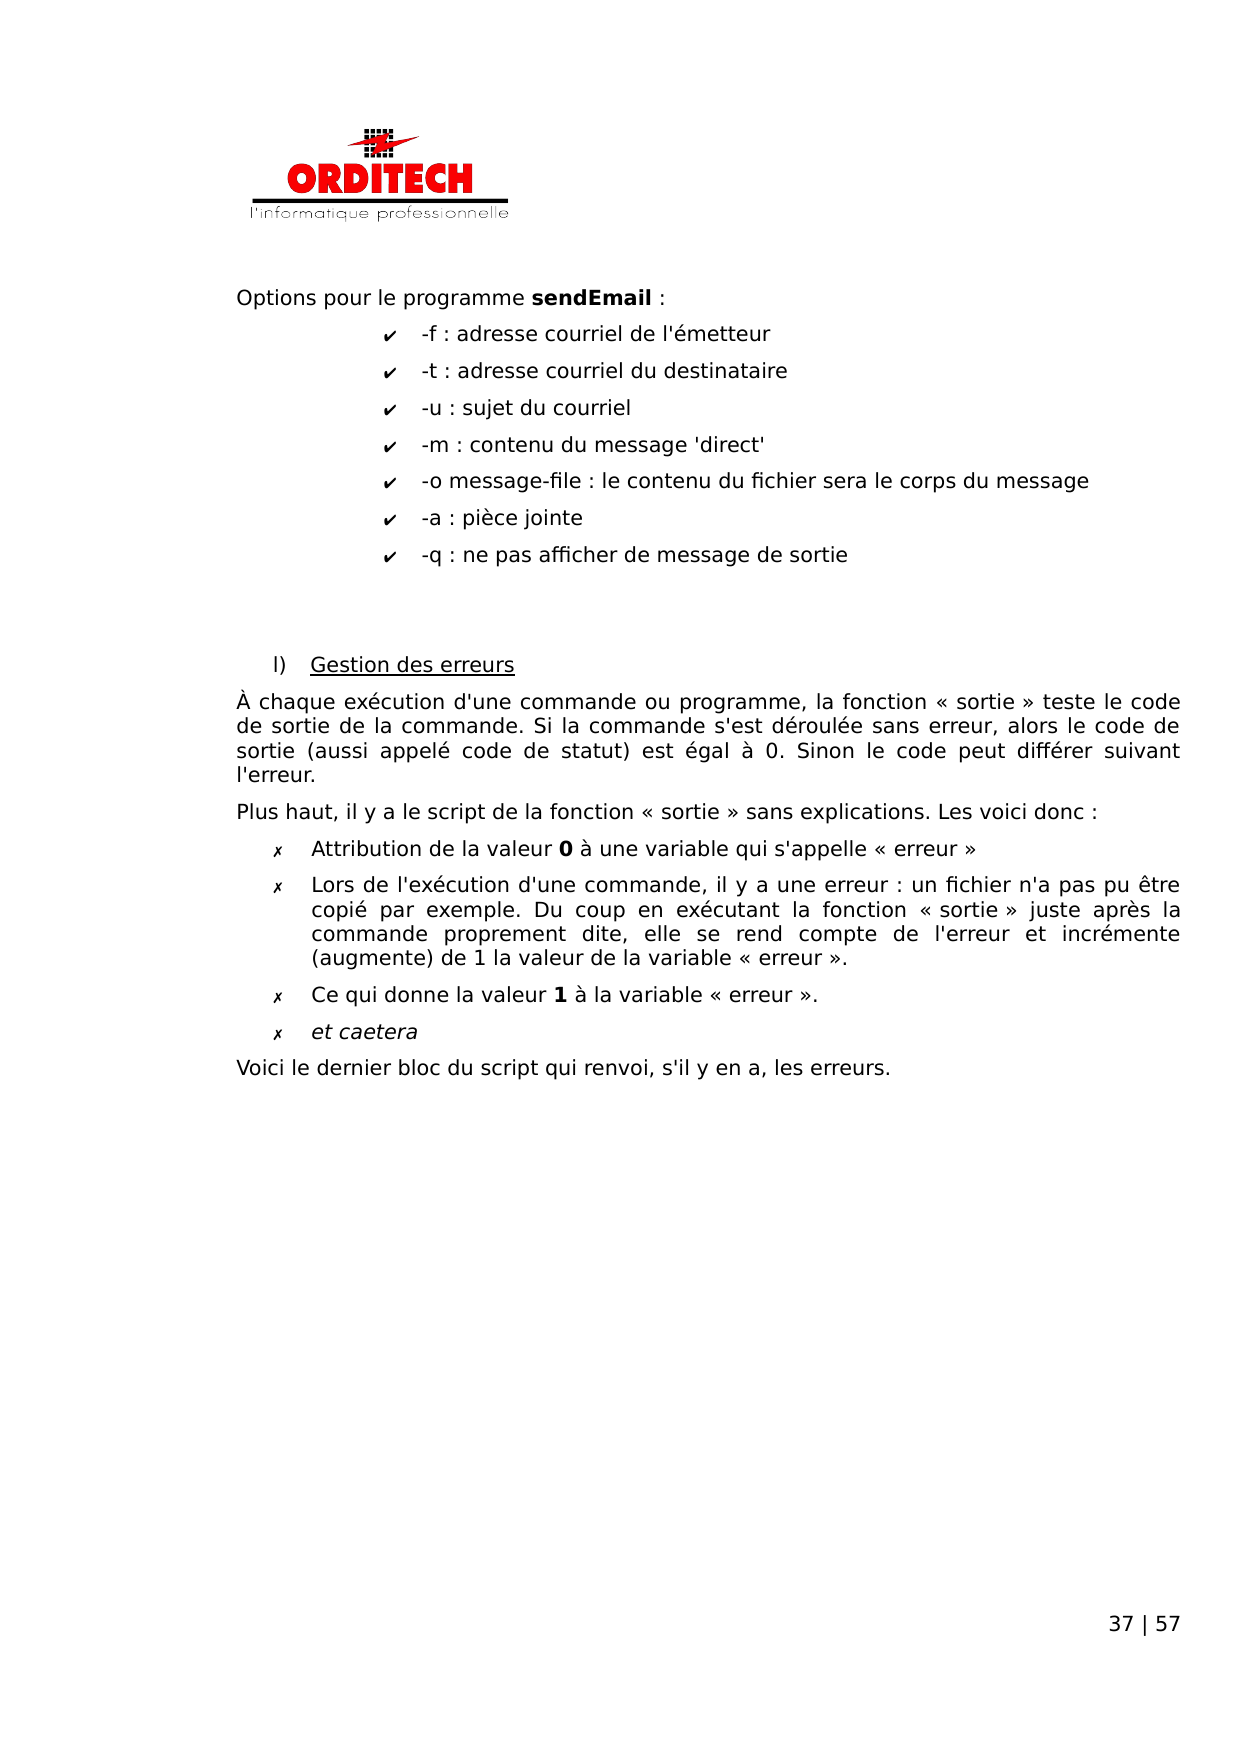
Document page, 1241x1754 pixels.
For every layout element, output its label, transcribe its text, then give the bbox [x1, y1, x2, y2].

list Attribution de la valeur 0 à une variable qui s'appelle « erreur » [274, 837, 1181, 861]
list et caetera [274, 1020, 1181, 1044]
text Options pour le programme sendEmail : [236, 286, 1181, 310]
list Lors de l'exécution d'une commande, il y a une erreur : un fichier n'a pas pu être copié par exemple. Du coup en exécutant la fonction « sortie » juste après la commande proprement dite, elle se rend compte de l'erreur et incrémente (augmente) de 1 la valeur de la variable « erreur ». [274, 873, 1181, 970]
list -o message-file : le contenu du fichier sera le corps du message [384, 469, 1181, 494]
list -u : sujet du courriel [384, 396, 1181, 420]
list Ce qui donne la valeur 1 à la variable « erreur ». [274, 983, 1181, 1007]
list -t : adresse courriel du destinataire [384, 359, 1181, 383]
picture [236, 118, 527, 232]
text À chaque exécution d'une commande ou programme, la fonction « sortie » teste le code de sortie de la commande. Si la commande s'est déroulée sans erreur, alors le code de sortie (aussi appelé code de statut) est égal à 0. Sinon le code peut différer suivant l'erreur. [236, 690, 1181, 787]
text Voici le dernier bloc du script qui renvoi, s'il y en a, les erreurs. [236, 1056, 1181, 1081]
text Plus haut, il y a le script de la fonction « sortie » sans explications. Les voici donc : [236, 800, 1181, 824]
list Gestion des erreurs [273, 653, 1181, 678]
list -f : adresse courriel de l'émetteur [384, 322, 1181, 347]
list -q : ne pas afficher de message de sortie [384, 543, 1181, 567]
list -a : pièce jointe [384, 506, 1181, 531]
list -m : contenu du message 'direct' [384, 433, 1181, 457]
